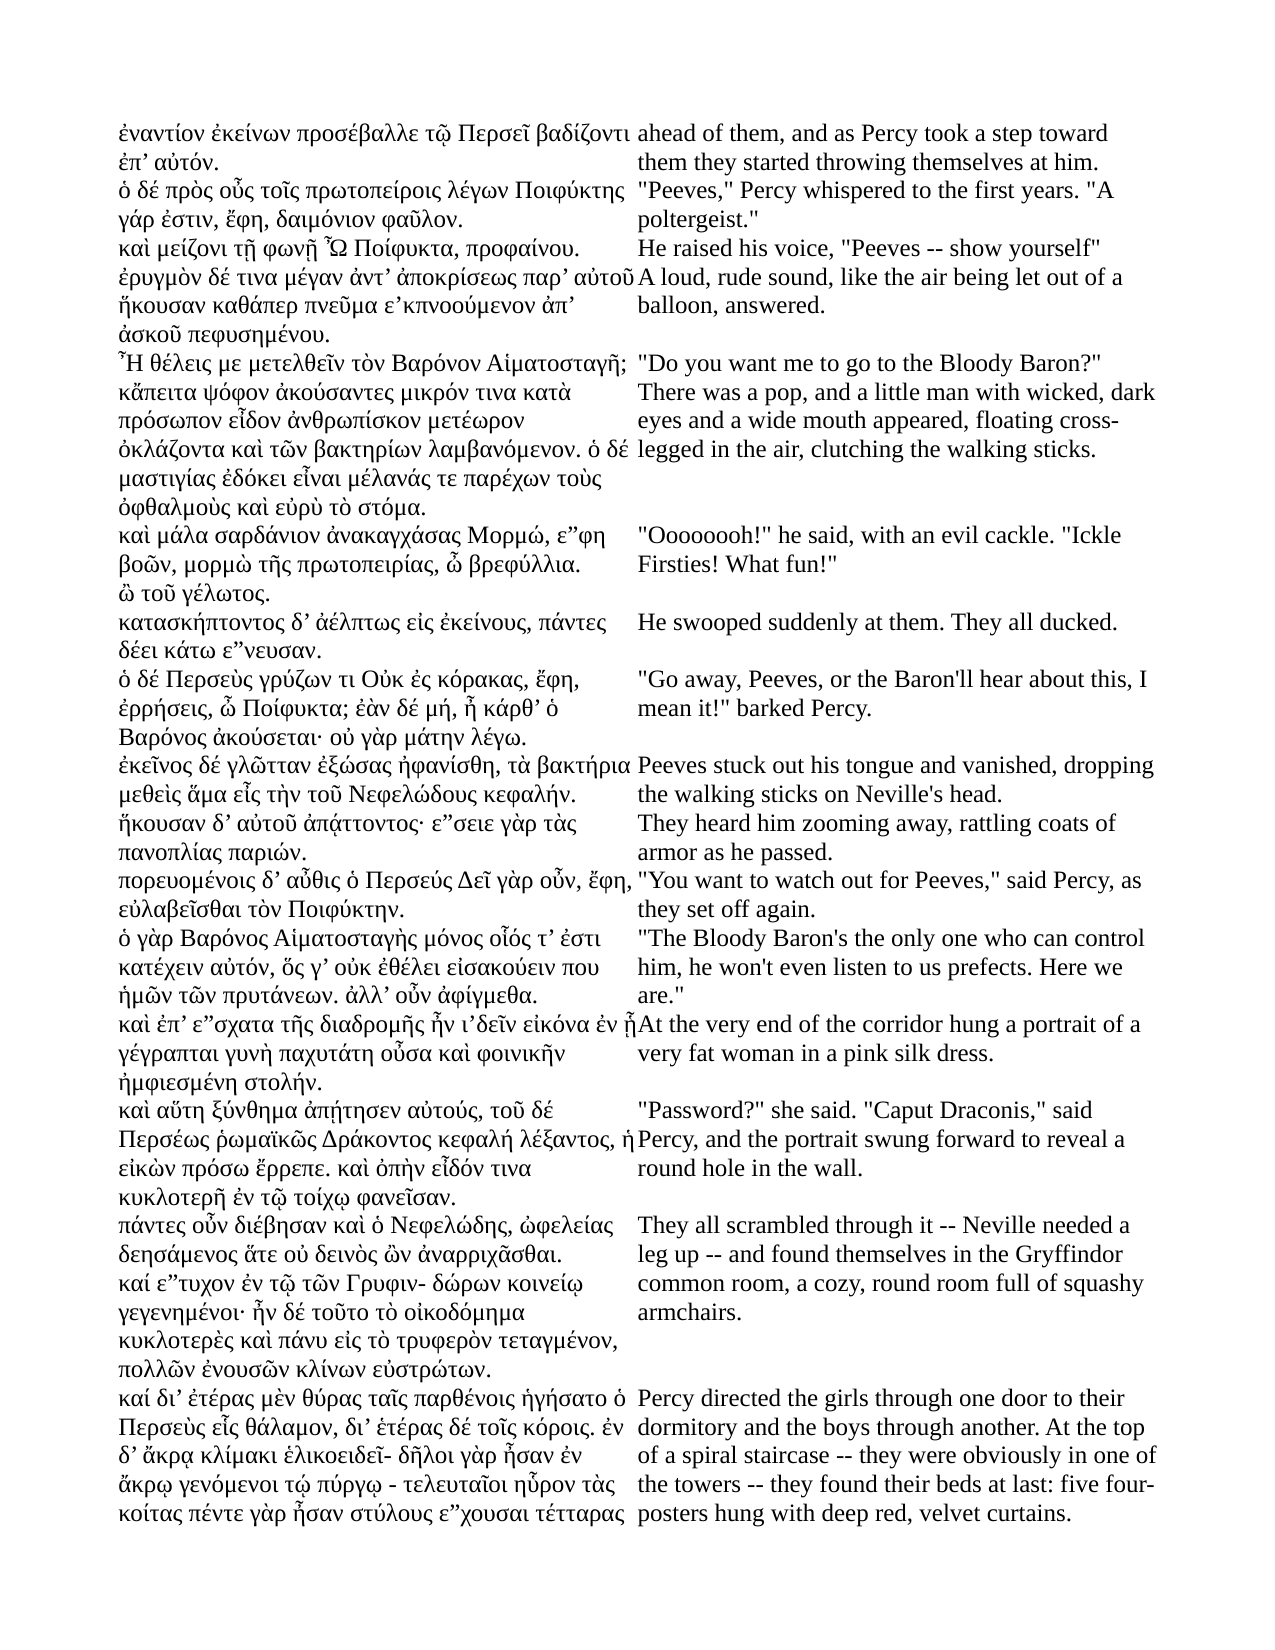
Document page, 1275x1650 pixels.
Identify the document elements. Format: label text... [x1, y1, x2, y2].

table_cell "Peeves," Percy whispered to the first years. "A poltergeist." [638, 176, 1157, 233]
table_cell ἐκεῖνος δέ γλῶτταν ἐξώσας ἠφανίσθη, τὰ βακτήρια μεθεὶς ἅμα εἶς τὴν τοῦ Νεφελώδους κεφαλήν. [118, 751, 637, 808]
table_cell πάντες οὖν διέβησαν καὶ ὁ Νεφελώδης, ὠφελείας δεησάμενος ἅτε οὐ δεινὸς ὢν ἀναρριχᾶσθαι. καί ε”τυχον ἐν τῷ τῶν Γρυφιν- δώρων κοινείῳ γεγενημένοι· ἦν δέ τοῦτο τὸ οἰκοδόμημα κυκλοτερὲς καὶ πάνυ εἰς τὸ τρυφερὸν τεταγμένον, πολλῶν ἐνουσῶν κλίνων εὐστρώτων. [118, 1211, 637, 1383]
table_cell "You want to watch out for Peeves," said Percy, as they set off again. [638, 866, 1157, 923]
table_cell πορευομένοις δ’ αὖθις ὁ Περσεύς Δεῖ γὰρ οὖν, ἔφη, εὐλαβεῖσθαι τὸν Ποιφύκτην. [118, 866, 637, 923]
table_cell He swooped suddenly at them. They all ducked. [638, 607, 1157, 664]
table_cell "Do you want me to go to the Bloody Baron?" [638, 348, 1157, 377]
table_cell They all scrambled through it -- Neville needed a leg up -- and found themselves in the Gryffindor common room, a cozy, round room full of squashy armchairs. [638, 1211, 1157, 1383]
table_cell "Password?" she said. "Caput Draconis," said Percy, and the portrait swung forward to reveal a round hole in the wall. [638, 1096, 1157, 1211]
table_cell Ἦ θέλεις με μετελθεῖν τὸν Βαρόνον Αἱματοσταγῆ; [118, 348, 637, 377]
table_cell καὶ αὕτη ξύνθημα ἀπῄτησεν αὐτούς, τοῦ δέ Περσέως ῥωμαϊκῶς Δράκοντος κεφαλή λέξαντος, ἡ εἰκὼν πρόσω ἔρρεπε. καὶ ὀπὴν εἶδόν τινα κυκλοτερῆ ἐν τῷ τοίχῳ φανεῖσαν. [118, 1096, 637, 1211]
table_cell "Go away, Peeves, or the Baron'll hear about this, I mean it!" barked Percy. [638, 664, 1157, 751]
table_cell Peeves stuck out his tongue and vanished, dropping the walking sticks on Neville's head. [638, 751, 1157, 808]
table_cell "The Bloody Baron's the only one who can control him, he won't even listen to us prefects. Here we are." [638, 923, 1157, 1009]
table_cell κατασκήπτοντος δ’ ἀέλπτως εἰς ἐκείνους, πάντες δέει κάτω ε”νευσαν. [118, 607, 637, 664]
table_cell At the very end of the corridor hung a portrait of a very fat woman in a pink silk dress. [638, 1009, 1157, 1096]
table_cell They heard him zooming away, rattling coats of armor as he passed. [638, 808, 1157, 866]
table_cell καὶ μείζονι τῇ φωνῇ Ὦ Ποίφυκτα, προφαίνου. ἐρυγμὸν δέ τινα μέγαν ἀντ’ ἀποκρίσεως παρ’ αὐτοῦ ἥκουσαν καθάπερ πνεῦμα ε’κπνοούμενον ἀπ’ ἀσκοῦ πεφυσημένου. [118, 233, 637, 348]
table_cell καὶ ἐπ’ ε”σχατα τῆς διαδρομῆς ἦν ι’δεῖν εἰκόνα ἐν ᾗ γέγραπται γυνὴ παχυτάτη οὖσα καὶ φοινικῆν ἠμφιεσμένη στολήν. [118, 1009, 637, 1096]
table_cell ὁ δέ πρὸς οὖς τοῖς πρωτοπείροις λέγων Ποιφύκτης γάρ ἐστιν, ἔφη, δαιμόνιον φαῦλον. [118, 176, 637, 233]
table_cell ἐναντίον ἐκείνων προσέβαλλε τῷ Περσεῖ βαδίζοντι ἐπ’ αὐτόν. [118, 118, 637, 176]
table_cell καί δι’ ἐτέρας μὲν θύρας ταῖς παρθένοις ἡγήσατο ὁ Περσεὺς εἷς θάλαμον, δι’ ἑτέρας δέ τοῖς κόροις. ἐν δ’ ἄκρᾳ κλίμακι ἑλικοειδεῖ- δῆλοι γὰρ ἦσαν ἐν ἄκρῳ γενόμενοι τῴ πύργῳ - τελευταῖοι ηὗρον τὰς κοίτας πέντε γὰρ ἦσαν στύλους ε”χουσαι τέτταρας [118, 1383, 637, 1527]
table_cell Percy directed the girls through one door to their dormitory and the boys through another. At the top of a spiral staircase -- they were obviously in one of the towers -- they found their beds at last: five four-posters hung with deep red, velvet curtains. [638, 1383, 1157, 1527]
table_cell He raised his voice, "Peeves -- show yourself" A loud, rude sound, like the air being let out of a balloon, answered. [638, 233, 1157, 348]
table_cell καὶ μάλα σαρδάνιον ἀνακαγχάσας Μορμώ, ε”φη βοῶν, μορμὼ τῆς πρωτοπειρίας, ὦ βρεφύλλια. ὢ τοῦ γέλωτος. [118, 521, 637, 607]
table_cell ἥκουσαν δ’ αὐτοῦ ἀπᾴττοντος· ε”σειε γὰρ τὰς πανοπλίας παριών. [118, 808, 637, 866]
table_cell "Oooooooh!" he said, with an evil cackle. "Ickle Firsties! What fun!" [638, 521, 1157, 607]
table_cell There was a pop, and a little man with wicked, dark eyes and a wide mouth appeared, floating cross- legged in the air, clutching the walking sticks. [638, 377, 1157, 521]
table_cell ὁ γὰρ Βαρόνος Αἱματοσταγὴς μόνος οἷός τ’ ἐστι κατέχειν αὐτόν, ὅς γ’ οὐκ ἐθέλει εἰσακούειν που ἡμῶν τῶν πρυτάνεων. ἀλλ’ οὖν ἀφίγμεθα. [118, 923, 637, 1009]
table_cell κἄπειτα ψόφον ἀκούσαντες μικρόν τινα κατὰ πρόσωπον εἶδον ἀνθρωπίσκον μετέωρον ὀκλάζοντα καὶ τῶν βακτηρίων λαμβανόμενον. ὁ δέ μαστιγίας ἐδόκει εἶναι μέλανάς τε παρέχων τοὺς ὀφθαλμοὺς καὶ εὐρὺ τὸ στόμα. [118, 377, 637, 521]
table_cell ahead of them, and as Percy took a step toward them they started throwing themselves at him. [638, 118, 1157, 176]
table_cell ὁ δέ Περσεὺς γρύζων τι Οὐκ ἐς κόρακας, ἔφη, ἐρρήσεις, ὦ Ποίφυκτα; ἐὰν δέ μή, ἦ κάρθ’ ὁ Βαρόνος ἀκούσεται· οὐ γὰρ μάτην λέγω. [118, 664, 637, 751]
